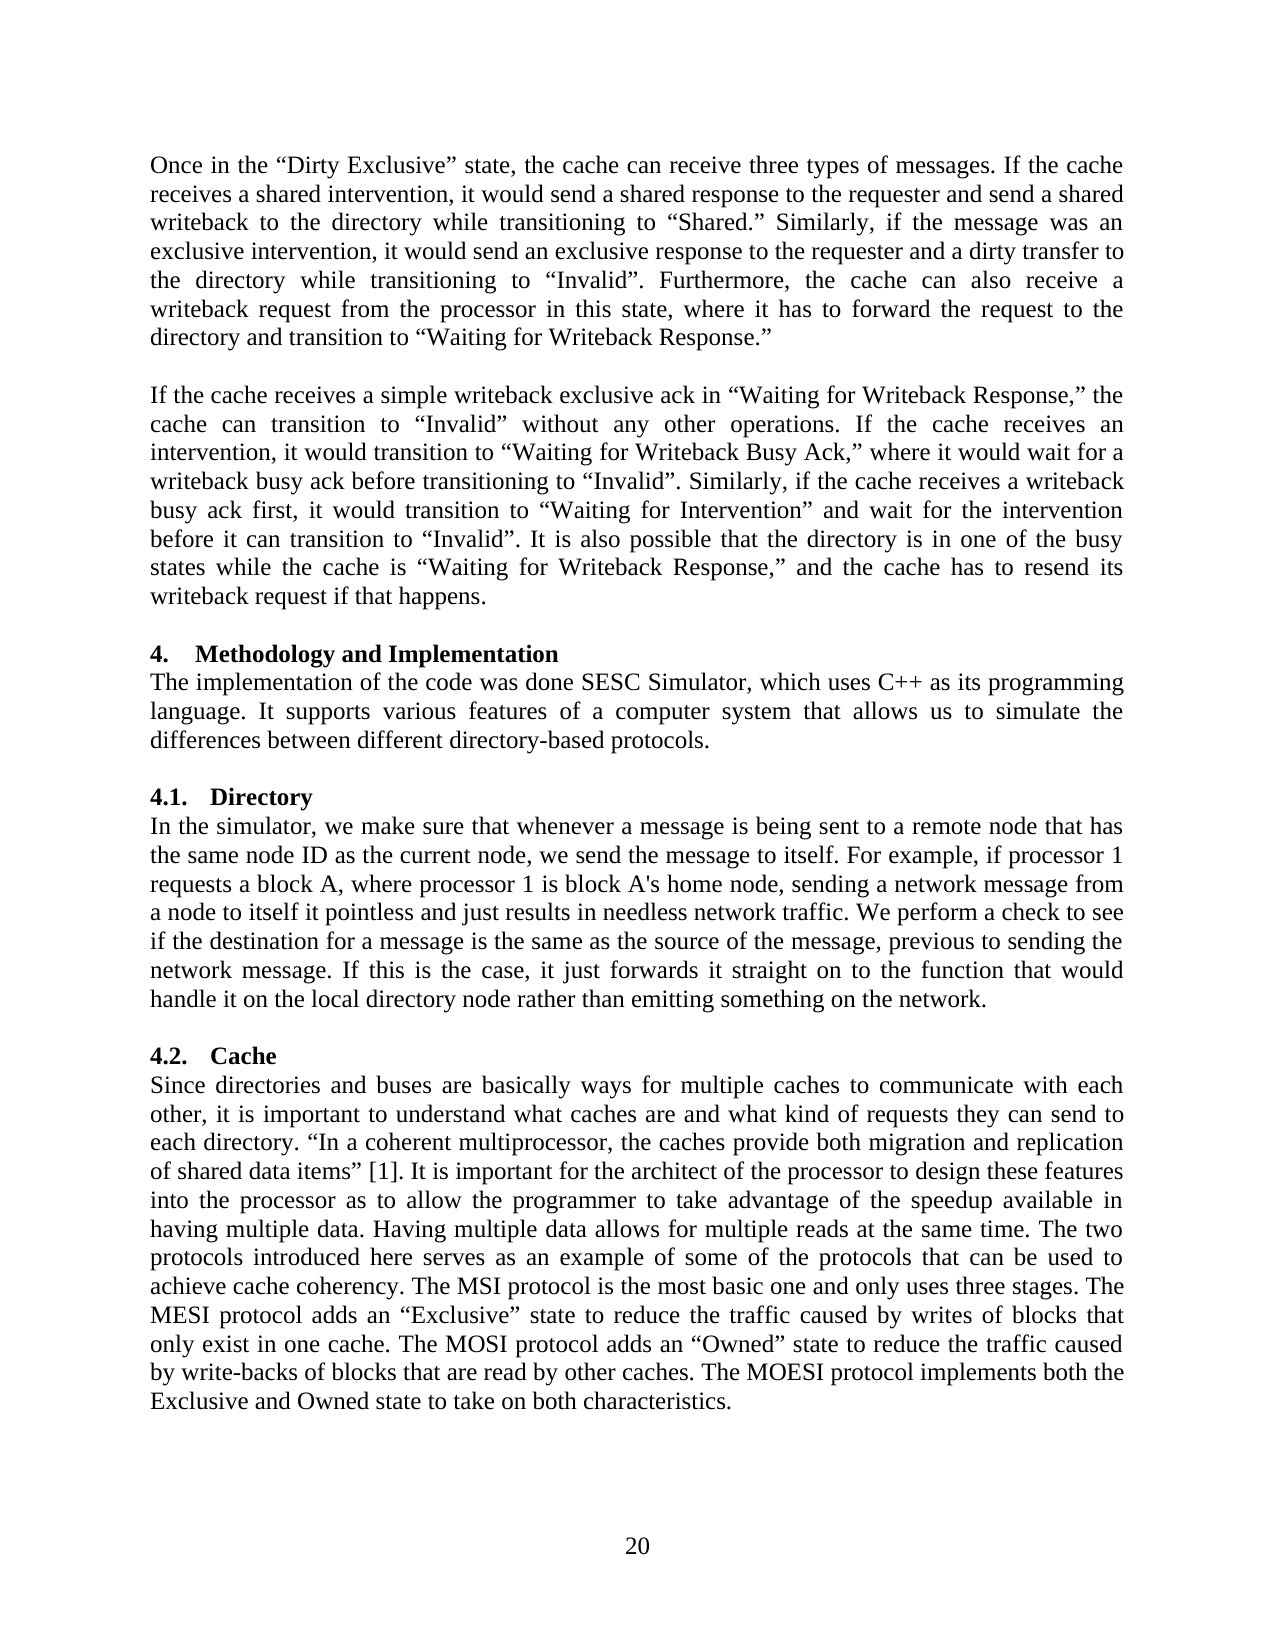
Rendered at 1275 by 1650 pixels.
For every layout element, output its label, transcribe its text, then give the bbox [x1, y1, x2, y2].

text If the cache receives a simple writeback exclusive ack in “Waiting for Writeback Response,” the cache can transition to “Invalid” without any other operations. If the cache receives an intervention, it would transition to “Waiting for Writeback Busy Ack,” where it would wait for a writeback busy ack before transitioning to “Invalid”. Similarly, if the cache receives a writeback busy ack first, it would transition to “Waiting for Intervention” and wait for the intervention before it can transition to “Invalid”. It is also possible that the directory is in one of the busy states while the cache is “Waiting for Writeback Response,” and the cache has to resend its writeback request if that happens. [150, 380, 1125, 610]
text Since directories and buses are basically ways for multiple caches to communicate with each other, it is important to understand what caches are and what kind of requests they can send to each directory. “In a coherent multiprocessor, the caches provide both migration and replication of shared data items” [1]. It is important for the architect of the processor to design these features into the processor as to allow the programmer to take advantage of the speedup available in having multiple data. Having multiple data allows for multiple reads at the same time. The two protocols introduced here serves as an example of some of the protocols that can be used to achieve cache coherency. The MSI protocol is the most basic one and only uses three stages. The MESI protocol adds an “Exclusive” state to reduce the traffic caused by writes of blocks that only exist in one cache. The MOSI protocol adds an “Owned” state to reduce the traffic caused by write-backs of blocks that are read by other caches. The MOESI protocol implements both the Exclusive and Owned state to take on both characteristics. [150, 1070, 1125, 1415]
text The implementation of the code was done SESC Simulator, which uses C++ as its programming language. It supports various features of a computer system that allows us to simulate the differences between different directory-based protocols. [150, 667, 1125, 754]
text Once in the “Dirty Exclusive” state, the cache can receive three types of messages. If the cache receives a shared intervention, it would send a shared response to the requester and send a shared writeback to the directory while transitioning to “Shared.” Similarly, if the message was an exclusive intervention, it would send an exclusive response to the requester and a dirty transfer to the directory while transitioning to “Invalid”. Furthermore, the cache can also receive a writeback request from the processor in this state, where it has to forward the request to the directory and transition to “Waiting for Writeback Response.” [150, 150, 1125, 351]
subtitle Cache [150, 1041, 1125, 1070]
text In the simulator, we make sure that whenever a message is being sent to a remote node that has the same node ID as the current node, we send the message to itself. For example, if processor 1 requests a block A, where processor 1 is block A's home node, sending a network message from a node to itself it pointless and just results in needless network traffic. We perform a check to see if the destination for a message is the same as the source of the message, previous to sending the network message. If this is the case, it just forwards it straight on to the function that would handle it on the local directory node rather than emitting something on the network. [150, 811, 1125, 1012]
subtitle Methodology and Implementation [150, 639, 1125, 667]
subtitle Directory [150, 782, 1125, 811]
